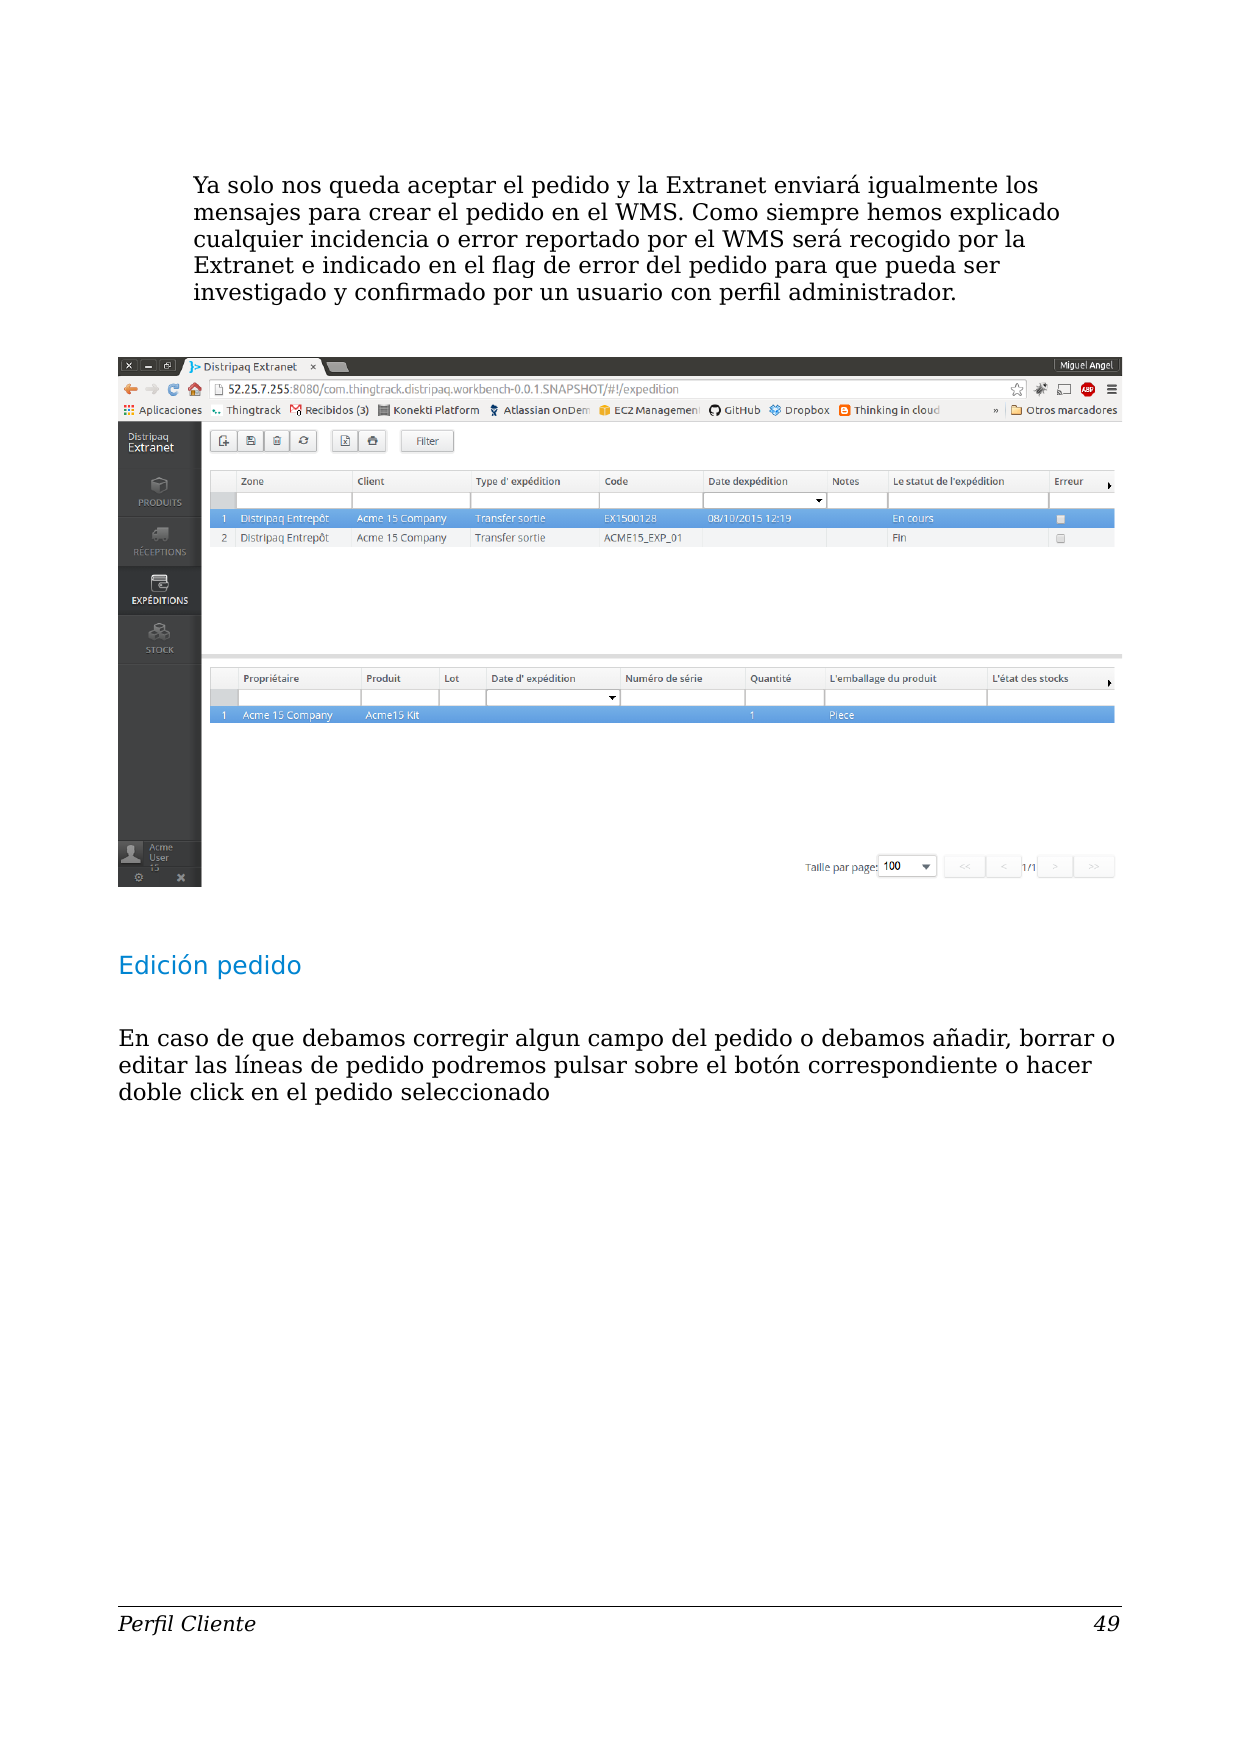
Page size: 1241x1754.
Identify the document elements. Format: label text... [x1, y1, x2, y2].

picture [118, 357, 1123, 887]
text Ya solo nos queda aceptar el pedido y la Extranet enviará igualmente los mensajes para crear el pedido en el WMS. Como siempre hemos explicado cualquier incidencia o error reportado por el WMS será recogido por la Extranet e indicado en el flag de error del pedido para que pueda ser investigado y confirmado por un usuario con perfil administrador. [118, 173, 1122, 306]
text En caso de que debamos corregir algun campo del pedido o debamos añadir, borrar o editar las líneas de pedido podremos pulsar sobre el botón correspondiente o hacer doble click en el pedido seleccionado [118, 1026, 1122, 1106]
subtitle Edición pedido [118, 951, 1122, 980]
